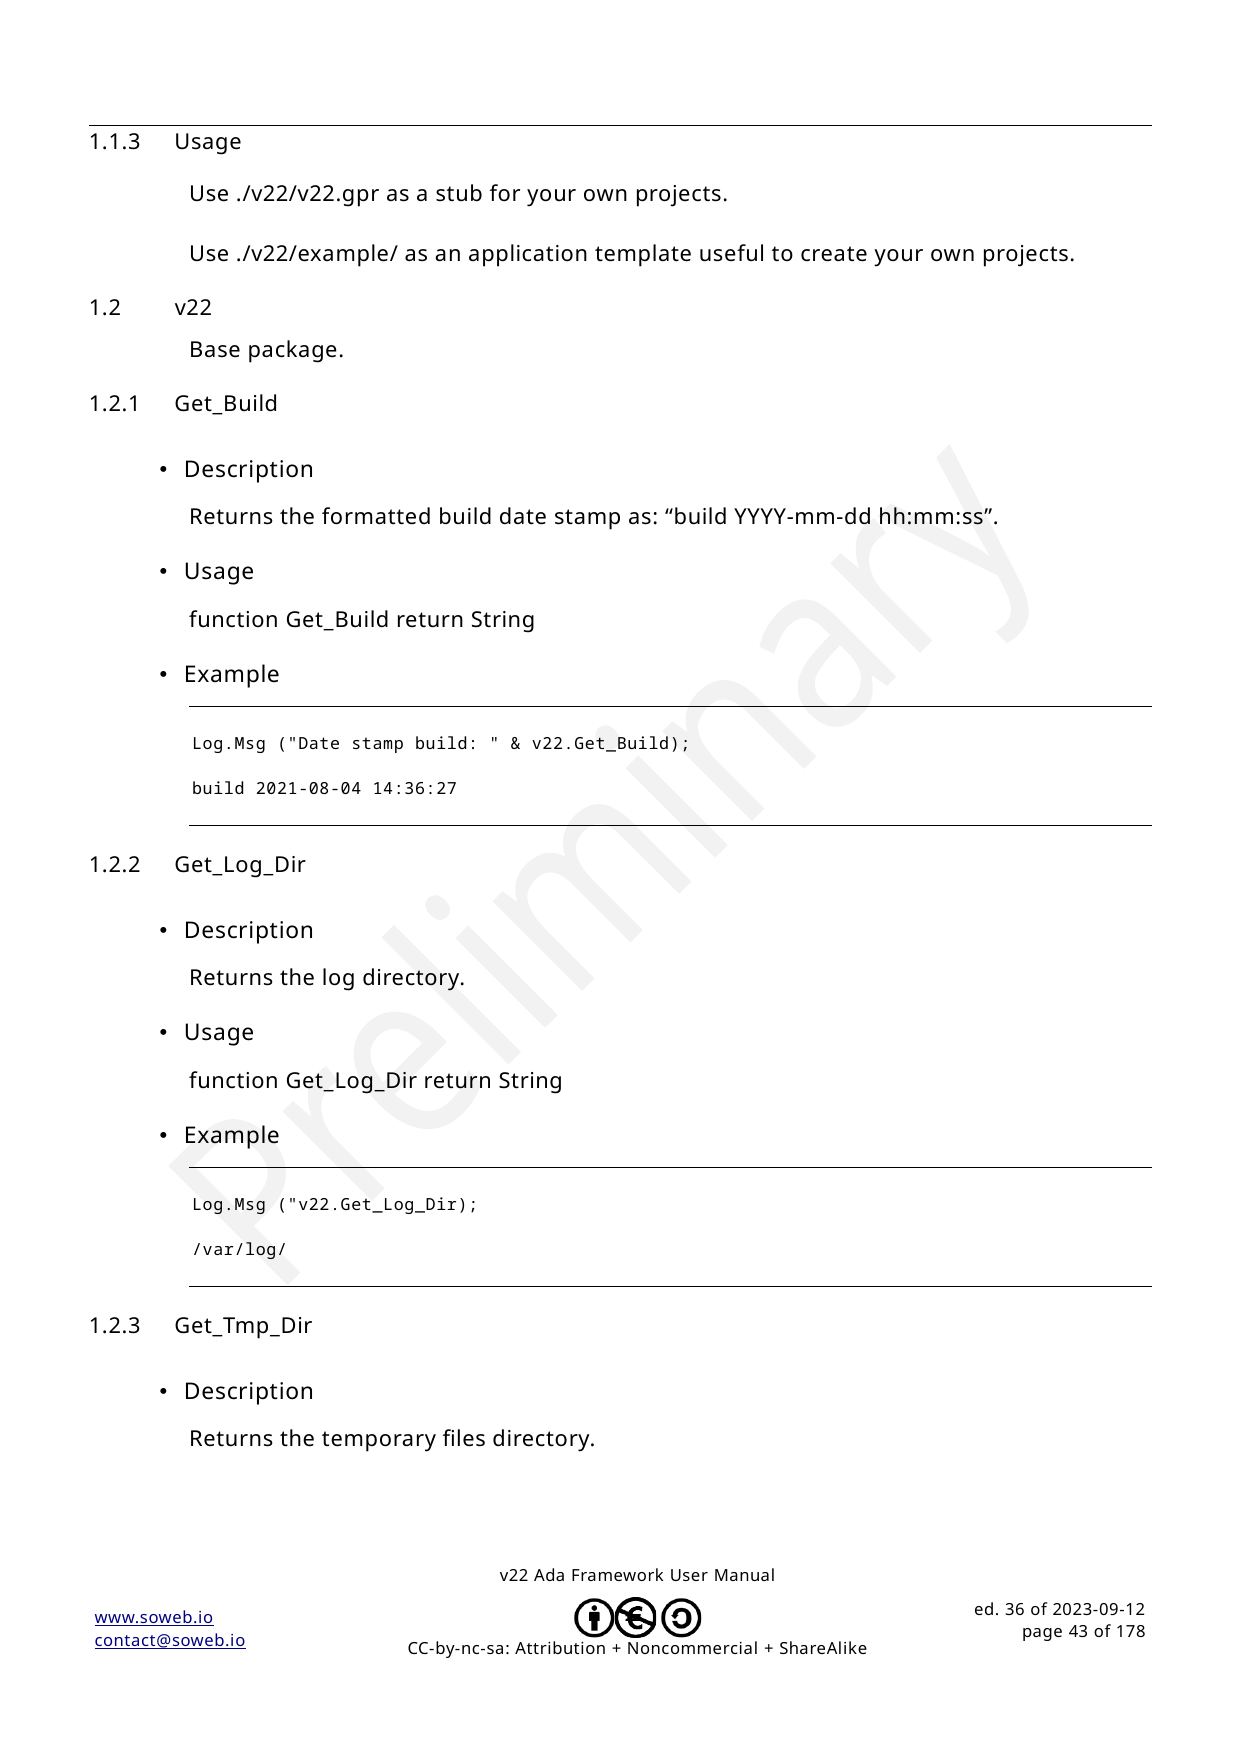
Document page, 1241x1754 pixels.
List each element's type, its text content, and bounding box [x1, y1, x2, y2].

subtitle [576, 848, 673, 889]
text Use ./v22/example/ as an application template useful to create your own projects. [189, 238, 1152, 268]
subtitle [417, 1016, 489, 1047]
subtitle Usage [159, 555, 851, 586]
subtitle [1007, 555, 1152, 586]
subtitle [872, 657, 1152, 688]
text Returns the temporary files directory. [189, 1423, 1152, 1453]
picture [660, 1597, 702, 1638]
subtitle [815, 657, 860, 688]
subtitle [660, 848, 1152, 889]
text Base package. [189, 334, 1152, 364]
subtitle [530, 873, 576, 889]
subtitle Usage [159, 1016, 375, 1047]
subtitle v22 [88, 292, 1152, 322]
list Log.Msg ("Date stamp build: " & v22.Get_Build); build 2021-08-04 14:36:27 [189, 729, 1152, 825]
subtitle Example [159, 1118, 319, 1149]
subtitle Get_Tmp_Dir [88, 1309, 1152, 1351]
subtitle [324, 1118, 1152, 1149]
subtitle [487, 1016, 1152, 1047]
subtitle Example [159, 657, 809, 688]
subtitle Description [159, 1374, 1152, 1405]
subtitle Usage [88, 126, 1152, 167]
text Use ./v22/v22.gpr as a stub for your own projects. [189, 178, 1152, 208]
list Log.Msg ("v22.Get_Log_Dir); /var/log/ [255, 1190, 1152, 1286]
picture [573, 1597, 657, 1638]
list Log.Msg ("v22.Get_Log_Dir); /var/log/ [189, 1190, 287, 1286]
text function Get_Log_Dir return String [325, 1065, 369, 1095]
text function Get_Log_Dir return String [396, 1065, 1152, 1095]
text Returns the log directory. [433, 962, 508, 992]
list Log.Msg ("v22.Get_Log_Dir); /var/log/ [219, 1190, 261, 1212]
subtitle Get_Build [88, 387, 1152, 428]
subtitle [955, 452, 1152, 483]
subtitle [844, 555, 858, 567]
text [1020, 604, 1152, 634]
text Returns the log directory. [506, 962, 1152, 992]
subtitle [870, 555, 1002, 586]
text function Get_Log_Dir return String [189, 1065, 326, 1095]
subtitle [372, 1029, 421, 1047]
text [897, 604, 1010, 634]
text function Get_Build return String [189, 604, 787, 634]
text Returns the formatted build date stamp as: “build YYYY-mm-dd hh:mm:ss”. [980, 501, 1152, 531]
text Returns the formatted build date stamp as: “build YYYY-mm-dd hh:mm:ss”. [189, 501, 974, 531]
text Returns the log directory. [189, 962, 434, 992]
text [783, 619, 828, 634]
subtitle Get_Log_Dir [88, 848, 564, 889]
subtitle Description [159, 452, 949, 483]
text [823, 604, 899, 634]
subtitle [534, 913, 1152, 944]
subtitle Description [159, 913, 534, 944]
